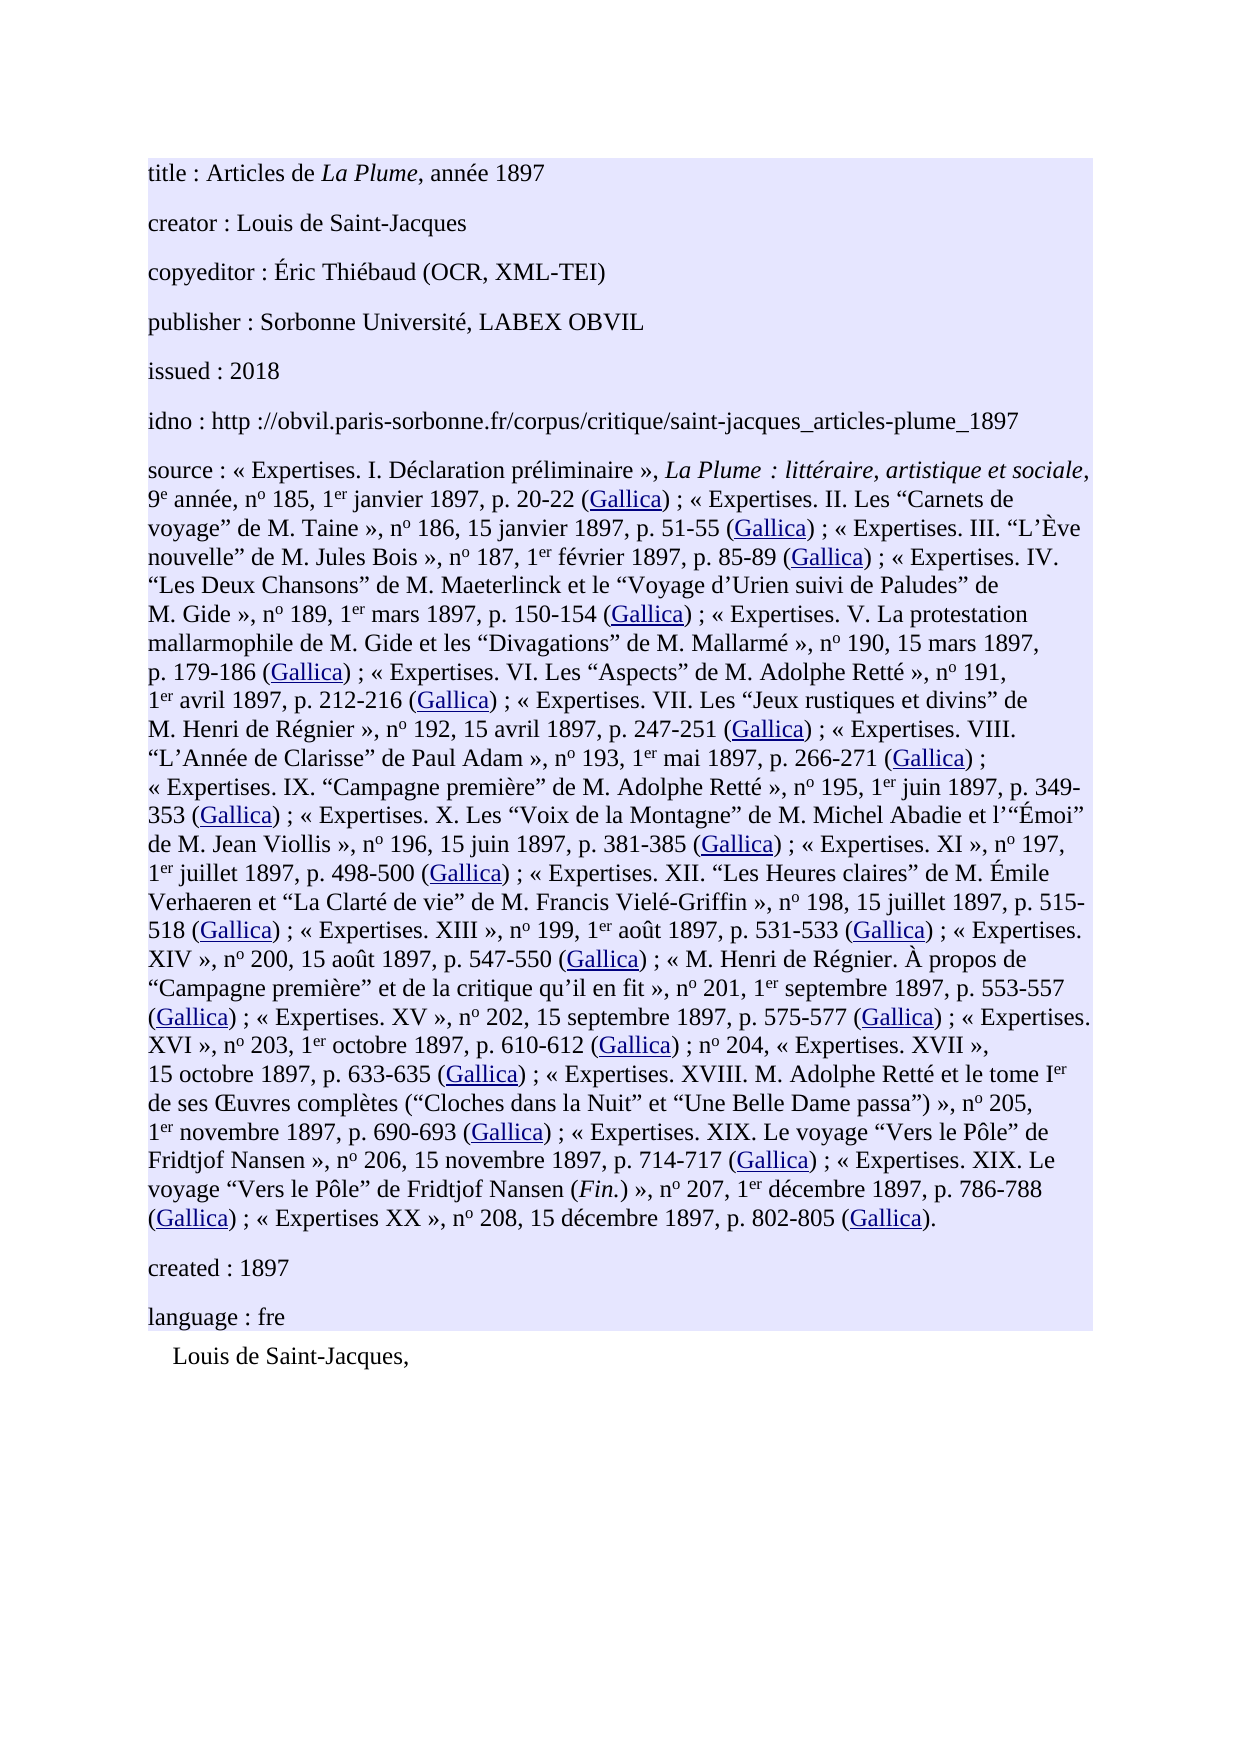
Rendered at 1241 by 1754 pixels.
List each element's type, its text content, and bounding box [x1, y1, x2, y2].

text title : Articles de La Plume, année 1897 [148, 158, 1093, 187]
text publisher : Sorbonne Université, LABEX OBVIL [148, 307, 1093, 336]
text source : « Expertises. I. Déclaration préliminaire », La Plume : littéraire, artistique et sociale, 9e année, no 185, 1er janvier 1897, p. 20-22 (Gallica) ; « Expertises. II. Les “Carnets de voyage” de M. Taine », no 186, 15 janvier 1897, p. 51-55 (Gallica) ; « Expertises. III. “L’Ève nouvelle” de M. Jules Bois », no 187, 1er février 1897, p. 85-89 (Gallica) ; « Expertises. IV. “Les Deux Chansons” de M. Maeterlinck et le “Voyage d’Urien suivi de Paludes” de M. Gide », no 189, 1er mars 1897, p. 150-154 (Gallica) ; « Expertises. V. La protestation mallarmophile de M. Gide et les “Divagations” de M. Mallarmé », no 190, 15 mars 1897, p. 179-186 (Gallica) ; « Expertises. VI. Les “Aspects” de M. Adolphe Retté », no 191, 1er avril 1897, p. 212-216 (Gallica) ; « Expertises. VII. Les “Jeux rustiques et divins” de M. Henri de Régnier », no 192, 15 avril 1897, p. 247-251 (Gallica) ; « Expertises. VIII. “L’Année de Clarisse” de Paul Adam », no 193, 1er mai 1897, p. 266-271 (Gallica) ; « Expertises. IX. “Campagne première” de M. Adolphe Retté », no 195, 1er juin 1897, p. 349-353 (Gallica) ; « Expertises. X. Les “Voix de la Montagne” de M. Michel Abadie et l’“Émoi” de M. Jean Viollis », no 196, 15 juin 1897, p. 381-385 (Gallica) ; « Expertises. XI », no 197, 1er juillet 1897, p. 498-500 (Gallica) ; « Expertises. XII. “Les Heures claires” de M. Émile Verhaeren et “La Clarté de vie” de M. Francis Vielé-Griffin », no 198, 15 juillet 1897, p. 515-518 (Gallica) ; « Expertises. XIII », no 199, 1er août 1897, p. 531-533 (Gallica) ; « Expertises. XIV », no 200, 15 août 1897, p. 547-550 (Gallica) ; « M. Henri de Régnier. À propos de “Campagne première” et de la critique qu’il en fit », no 201, 1er septembre 1897, p. 553-557 (Gallica) ; « Expertises. XV », no 202, 15 septembre 1897, p. 575-577 (Gallica) ; « Expertises. XVI », no 203, 1er octobre 1897, p. 610-612 (Gallica) ; no 204, « Expertises. XVII », 15 octobre 1897, p. 633-635 (Gallica) ; « Expertises. XVIII. M. Adolphe Retté et le tome Ier de ses Œuvres complètes (“Cloches dans la Nuit” et “Une Belle Dame passa”) », no 205, 1er novembre 1897, p. 690-693 (Gallica) ; « Expertises. XIX. Le voyage “Vers le Pôle” de Fridtjof Nansen », no 206, 15 novembre 1897, p. 714-717 (Gallica) ; « Expertises. XIX. Le voyage “Vers le Pôle” de Fridtjof Nansen (Fin.) », no 207, 1er décembre 1897, p. 786-788 (Gallica) ; « Expertises XX », no 208, 15 décembre 1897, p. 802-805 (Gallica). [148, 456, 1093, 1232]
text copyeditor : Éric Thiébaud (OCR, XML-TEI) [148, 257, 1093, 286]
text issued : 2018 [148, 356, 1093, 385]
text created : 1897 [148, 1253, 1093, 1281]
text language : fre [148, 1302, 1093, 1331]
text idno : http ://obvil.paris-sorbonne.fr/corpus/critique/saint-jacques_articles-plume_1897 [148, 406, 1093, 435]
text Louis de Saint-Jacques, [148, 1341, 1093, 1370]
text creator : Louis de Saint-Jacques [148, 208, 1093, 236]
